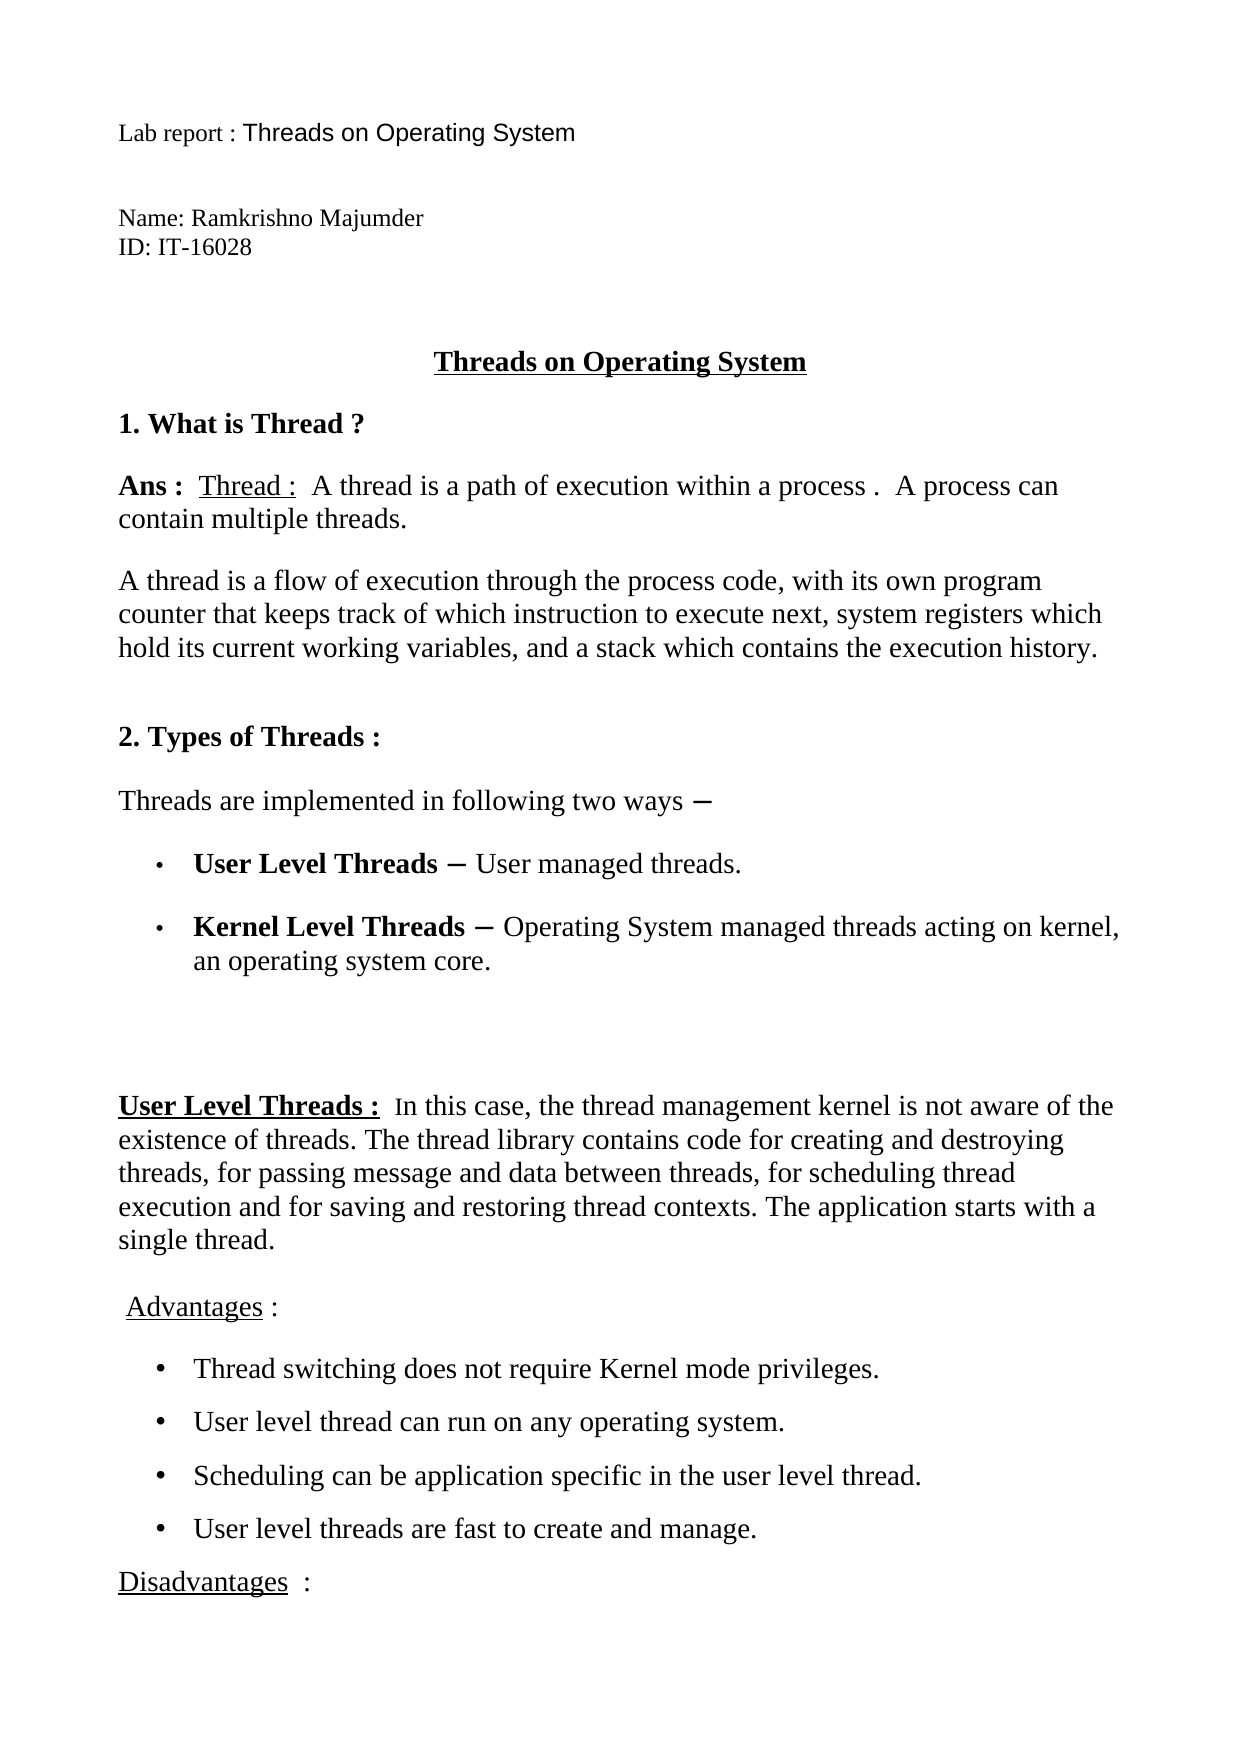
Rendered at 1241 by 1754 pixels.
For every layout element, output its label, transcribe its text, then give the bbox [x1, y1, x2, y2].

text Threads are implemented in following two ways − [118, 781, 1122, 816]
list Kernel Level Threads − Operating System managed threads acting on kernel, an operating system core. [156, 907, 1122, 976]
text Lab report : Threads on Operating System [118, 118, 1122, 147]
list User Level Threads − User managed threads. [156, 844, 1122, 879]
text Name: Ramkrishno Majumder [118, 203, 1122, 232]
text Advantages : [118, 1289, 1122, 1323]
list Thread switching does not require Kernel mode privileges. [156, 1351, 1122, 1385]
text Ans : Thread : A thread is a path of execution within a process . A process can contain multiple threads. [118, 468, 1122, 535]
list User level thread can run on any operating system. [156, 1404, 1122, 1438]
text Disadvantages : [118, 1564, 1122, 1598]
text Threads on Operating System [118, 344, 1122, 378]
text A thread is a flow of execution through the process code, with its own program counter that keeps track of which instruction to execute next, system registers which hold its current working variables, and a stack which contains the execution history. [118, 563, 1122, 663]
text 1. What is Thread ? [118, 406, 1122, 440]
list Scheduling can be application specific in the user level thread. [156, 1458, 1122, 1491]
text ID: IT-16028 [118, 232, 1122, 261]
text 2. Types of Threads : [118, 719, 1122, 753]
list User level threads are fast to create and manage. [156, 1511, 1122, 1544]
text User Level Threads : In this case, the thread management kernel is not aware of the existence of threads. The thread library contains code for creating and destroying threads, for passing message and data between threads, for scheduling thread execution and for saving and restoring thread contexts. The application starts with a single thread. [118, 1088, 1122, 1256]
